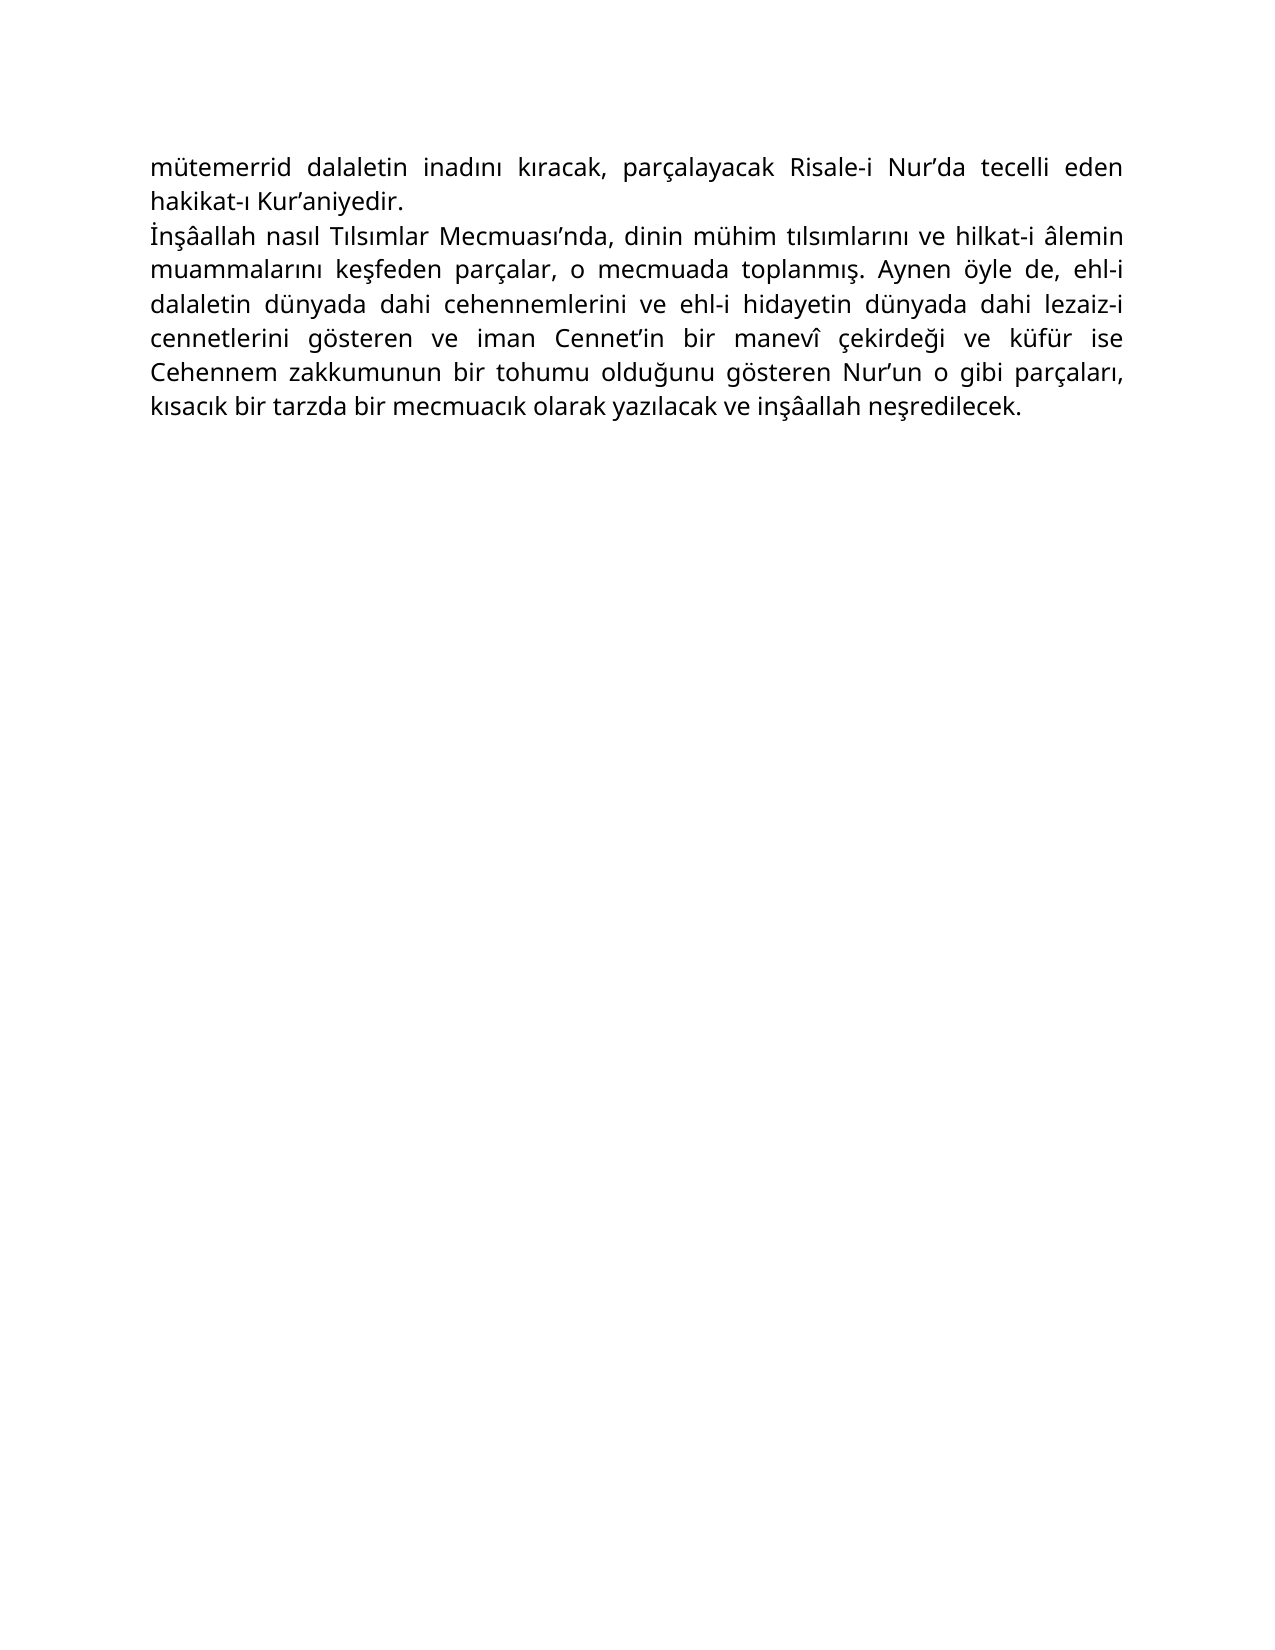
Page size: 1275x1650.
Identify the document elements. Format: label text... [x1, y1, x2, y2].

text İnşâallah nasıl Tılsımlar Mecmuası’nda, dinin mühim tılsımlarını ve hilkat-i âlemin muammalarını keşfeden parçalar, o mecmuada toplanmış. Aynen öyle de, ehl-i dalaletin dünyada dahi cehennemlerini ve ehl-i hidayetin dünyada dahi lezaiz-i cennetlerini gösteren ve iman Cennet’in bir manevî çekirdeği ve küfür ise Cehennem zakkumunun bir tohumu olduğunu gösteren Nur’un o gibi parçaları, kısacık bir tarzda bir mecmuacık olarak yazılacak ve inşâallah neşredilecek. [150, 218, 1125, 422]
text mütemerrid dalaletin inadını kıracak, parçalayacak Risale-i Nur’da tecelli eden hakikat-ı Kur’aniyedir. [150, 150, 1125, 218]
